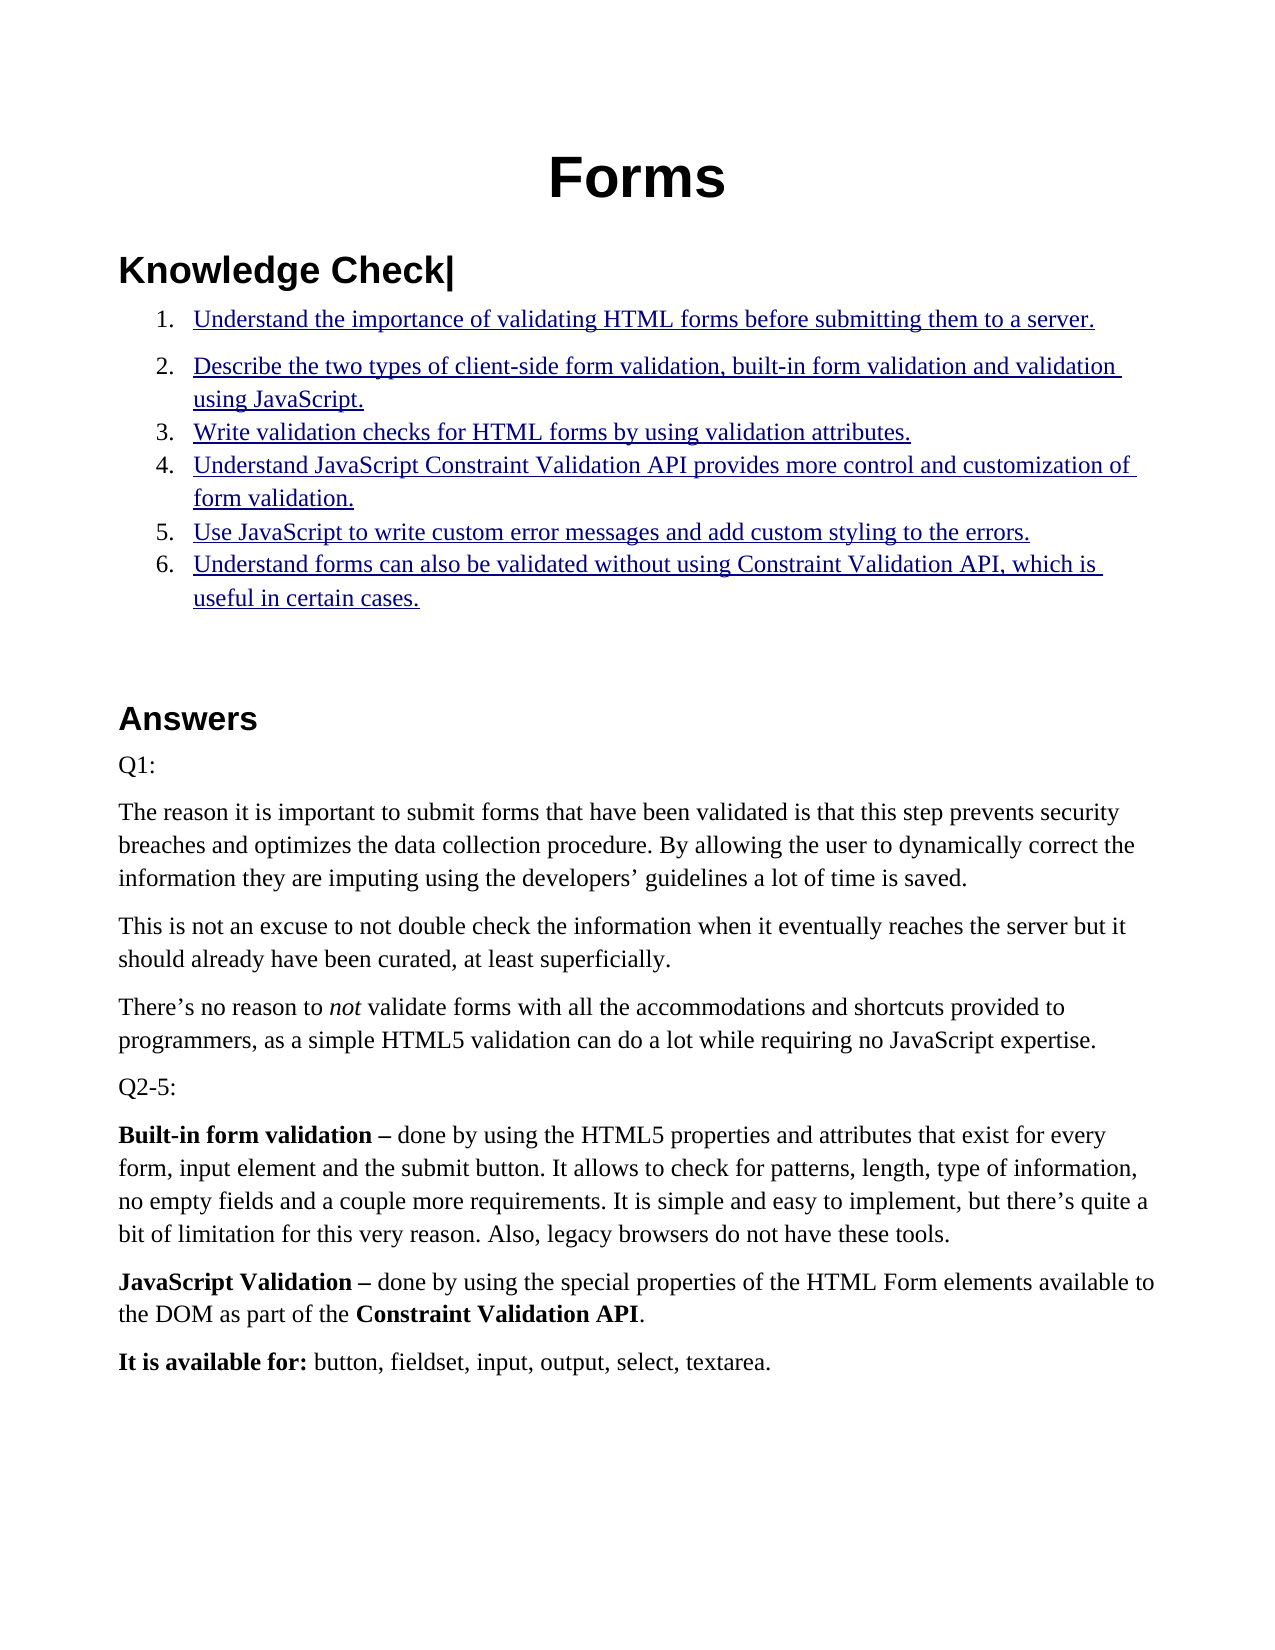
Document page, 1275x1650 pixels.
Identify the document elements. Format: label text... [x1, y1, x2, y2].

text It is available for: button, fieldset, input, output, select, textarea. [118, 1347, 1157, 1376]
subtitle Knowledge Check| [118, 248, 1157, 291]
list Write validation checks for HTML forms by using validation attributes. [156, 417, 1157, 446]
text There’s no reason to not validate forms with all the accommodations and shortcuts provided to programmers, as a simple HTML5 validation can do a lot while requiring no JavaScript expertise. [118, 992, 1157, 1053]
list Understand the importance of validating HTML forms before submitting them to a server. [156, 304, 1157, 333]
text JavaScript Validation – done by using the special properties of the HTML Form elements available to the DOM as part of the Constraint Validation API. [118, 1267, 1157, 1328]
text This is not an excuse to not double check the information when it eventually reaches the server but it should already have been curated, at least superficially. [118, 911, 1157, 973]
list Use JavaScript to write custom error messages and add custom styling to the errors. [156, 517, 1157, 545]
text The reason it is important to submit forms that have been validated is that this step prevents security breaches and optimizes the data collection procedure. By allowing the user to dynamically correct the information they are imputing using the developers’ guidelines a lot of time is saved. [118, 797, 1157, 892]
subtitle Answers [118, 699, 1157, 737]
list Describe the two types of client-side form validation, built-in form validation and validation using JavaScript. [156, 351, 1157, 413]
text Q1: [118, 750, 1157, 778]
list Understand forms can also be validated without using Constraint Validation API, which is useful in certain cases. [156, 549, 1157, 611]
title Forms [118, 143, 1157, 210]
list Understand JavaScript Constraint Validation API provides more control and customization of form validation. [156, 451, 1157, 512]
text Built-in form validation – done by using the HTML5 properties and attributes that exist for every form, input element and the submit button. It allows to check for patterns, length, type of information, no empty fields and a couple more requirements. It is simple and easy to implement, but there’s quite a bit of limitation for this very reason. Also, legacy browsers do not have these tools. [118, 1120, 1157, 1248]
text Q2-5: [118, 1072, 1157, 1101]
